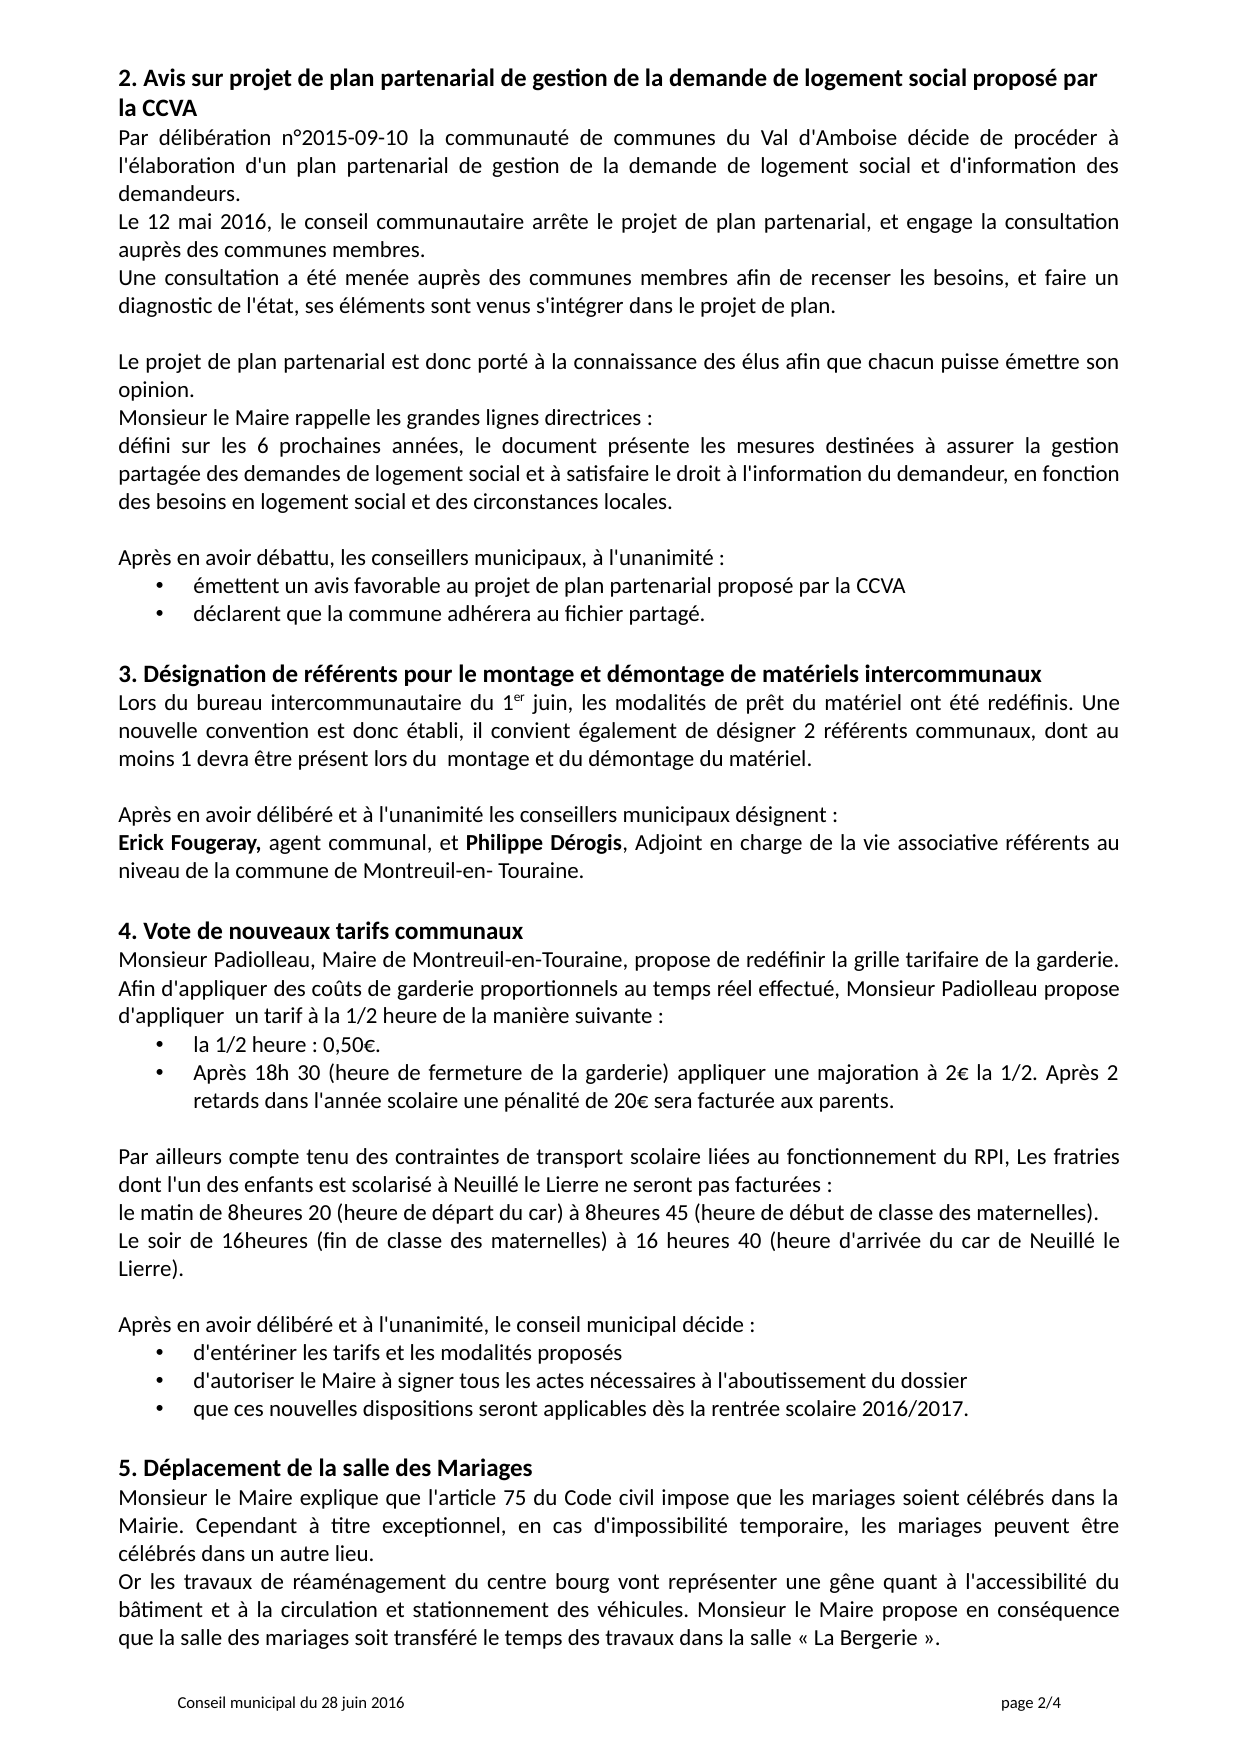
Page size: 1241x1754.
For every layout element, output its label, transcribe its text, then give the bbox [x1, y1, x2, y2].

text Monsieur Padiolleau, Maire de Montreuil-en-Touraine, propose de redéfinir la grille tarifaire de la garderie. Afin d'appliquer des coûts de garderie proportionnels au temps réel effectué, Monsieur Padiolleau propose d'appliquer un tarif à la 1/2 heure de la manière suivante : [118, 946, 1120, 1030]
subtitle 3. Désignation de référents pour le montage et démontage de matériels intercommunaux [118, 658, 1120, 688]
subtitle 4. Vote de nouveaux tarifs communaux [118, 915, 1120, 946]
list d'entériner les tarifs et les modalités proposés [156, 1338, 1120, 1366]
text Or les travaux de réaménagement du centre bourg vont représenter une gêne quant à l'accessibilité du bâtiment et à la circulation et stationnement des véhicules. Monsieur le Maire propose en conséquence que la salle des mariages soit transféré le temps des travaux dans la salle « La Bergerie ». [118, 1567, 1120, 1651]
subtitle 5. Déplacement de la salle des Mariages [118, 1452, 1120, 1483]
text Monsieur le Maire rappelle les grandes lignes directrices : [118, 403, 1120, 431]
text Après en avoir délibéré et à l'unanimité, le conseil municipal décide : [118, 1310, 1120, 1338]
text Par ailleurs compte tenu des contraintes de transport scolaire liées au fonctionnement du RPI, Les fratries dont l'un des enfants est scolarisé à Neuillé le Lierre ne seront pas facturées : [118, 1142, 1120, 1198]
text défini sur les 6 prochaines années, le document présente les mesures destinées à assurer la gestion partagée des demandes de logement social et à satisfaire le droit à l'information du demandeur, en fonction des besoins en logement social et des circonstances locales. [118, 431, 1120, 515]
text Le soir de 16heures (fin de classe des maternelles) à 16 heures 40 (heure d'arrivée du car de Neuillé le Lierre). [118, 1226, 1120, 1282]
text Erick Fougeray, agent communal, et Philippe Dérogis, Adjoint en charge de la vie associative référents au niveau de la commune de Montreuil-en- Touraine. [118, 828, 1120, 884]
text 2. Avis sur projet de plan partenarial de gestion de la demande de logement social proposé par la CCVA [118, 62, 1120, 123]
text Une consultation a été menée auprès des communes membres afin de recenser les besoins, et faire un diagnostic de l'état, ses éléments sont venus s'intégrer dans le projet de plan. [118, 263, 1120, 319]
list Après 18h 30 (heure de fermeture de la garderie) appliquer une majoration à 2€ la 1/2. Après 2 retards dans l'année scolaire une pénalité de 20€ sera facturée aux parents. [156, 1058, 1120, 1114]
text le matin de 8heures 20 (heure de départ du car) à 8heures 45 (heure de début de classe des maternelles). [118, 1198, 1120, 1226]
list que ces nouvelles dispositions seront applicables dès la rentrée scolaire 2016/2017. [156, 1394, 1120, 1422]
list d'autoriser le Maire à signer tous les actes nécessaires à l'aboutissement du dossier [156, 1366, 1120, 1394]
text Le projet de plan partenarial est donc porté à la connaissance des élus afin que chacun puisse émettre son opinion. [118, 347, 1120, 403]
text Après en avoir débattu, les conseillers municipaux, à l'unanimité : [118, 543, 1120, 571]
text Après en avoir délibéré et à l'unanimité les conseillers municipaux désignent : [118, 801, 1120, 828]
text Lors du bureau intercommunautaire du 1er juin, les modalités de prêt du matériel ont été redéfinis. Une nouvelle convention est donc établi, il convient également de désigner 2 référents communaux, dont au moins 1 devra être présent lors du montage et du démontage du matériel. [118, 688, 1120, 772]
list déclarent que la commune adhérera au fichier partagé. [156, 599, 1120, 627]
text Le 12 mai 2016, le conseil communautaire arrête le projet de plan partenarial, et engage la consultation auprès des communes membres. [118, 207, 1120, 263]
text Par délibération n°2015-09-10 la communauté de communes du Val d'Amboise décide de procéder à l'élaboration d'un plan partenarial de gestion de la demande de logement social et d'information des demandeurs. [118, 123, 1120, 207]
list la 1/2 heure : 0,50€. [156, 1030, 1120, 1058]
text Monsieur le Maire explique que l'article 75 du Code civil impose que les mariages soient célébrés dans la Mairie. Cependant à titre exceptionnel, en cas d'impossibilité temporaire, les mariages peuvent être célébrés dans un autre lieu. [118, 1483, 1120, 1567]
list émettent un avis favorable au projet de plan partenarial proposé par la CCVA [156, 571, 1120, 599]
